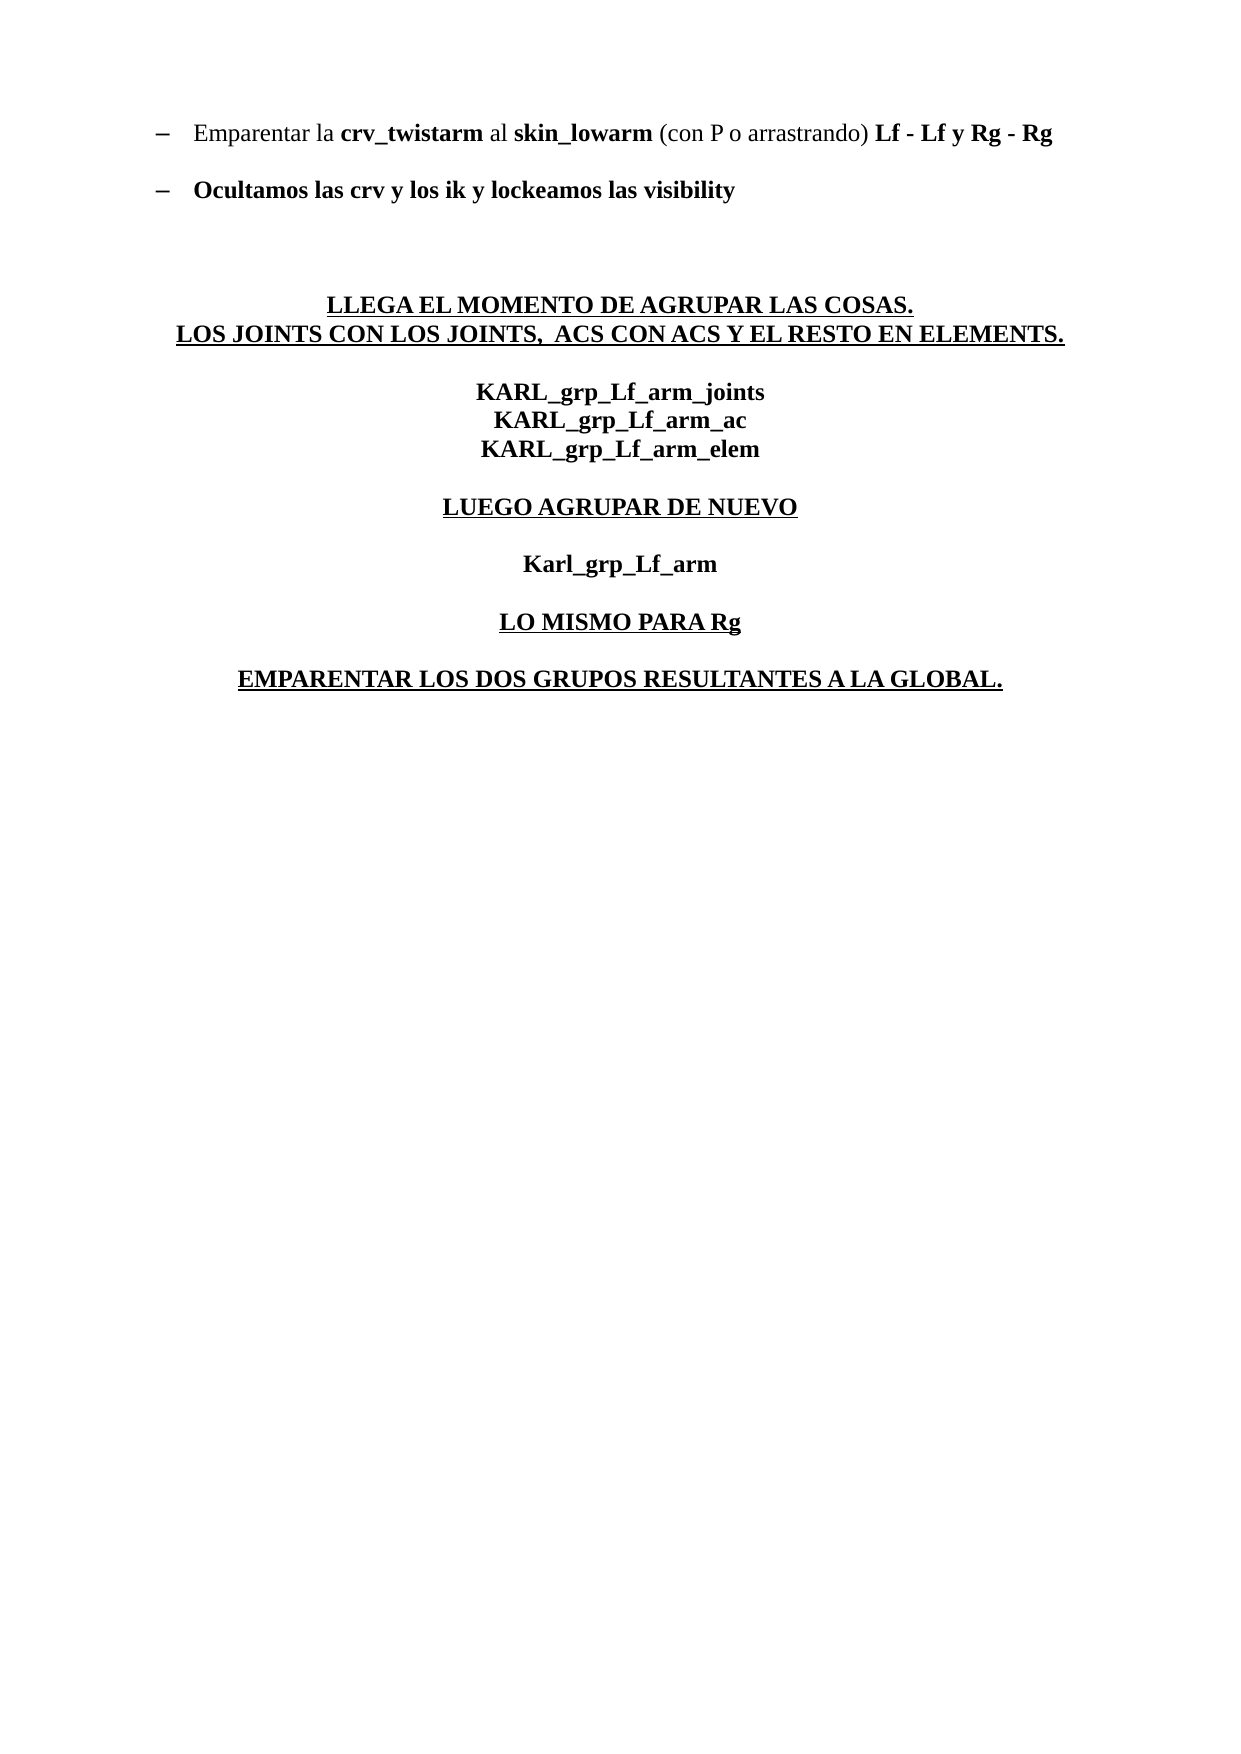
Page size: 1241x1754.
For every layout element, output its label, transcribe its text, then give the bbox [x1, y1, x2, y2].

text LO MISMO PARA Rg [118, 607, 1122, 636]
text EMPARENTAR LOS DOS GRUPOS RESULTANTES A LA GLOBAL. [118, 664, 1122, 693]
text LLEGA EL MOMENTO DE AGRUPAR LAS COSAS. [118, 291, 1122, 319]
text KARL_grp_Lf_arm_ac [118, 406, 1122, 434]
list Emparentar la crv_twistarm al skin_lowarm (con P o arrastrando) Lf - Lf y Rg - Rg [156, 118, 1122, 147]
text KARL_grp_Lf_arm_joints [118, 377, 1122, 406]
text KARL_grp_Lf_arm_elem [118, 434, 1122, 463]
list Ocultamos las crv y los ik y lockeamos las visibility [156, 176, 1122, 204]
text LOS JOINTS CON LOS JOINTS, ACS CON ACS Y EL RESTO EN ELEMENTS. [118, 319, 1122, 348]
text Karl_grp_Lf_arm [118, 549, 1122, 578]
text LUEGO AGRUPAR DE NUEVO [118, 492, 1122, 521]
